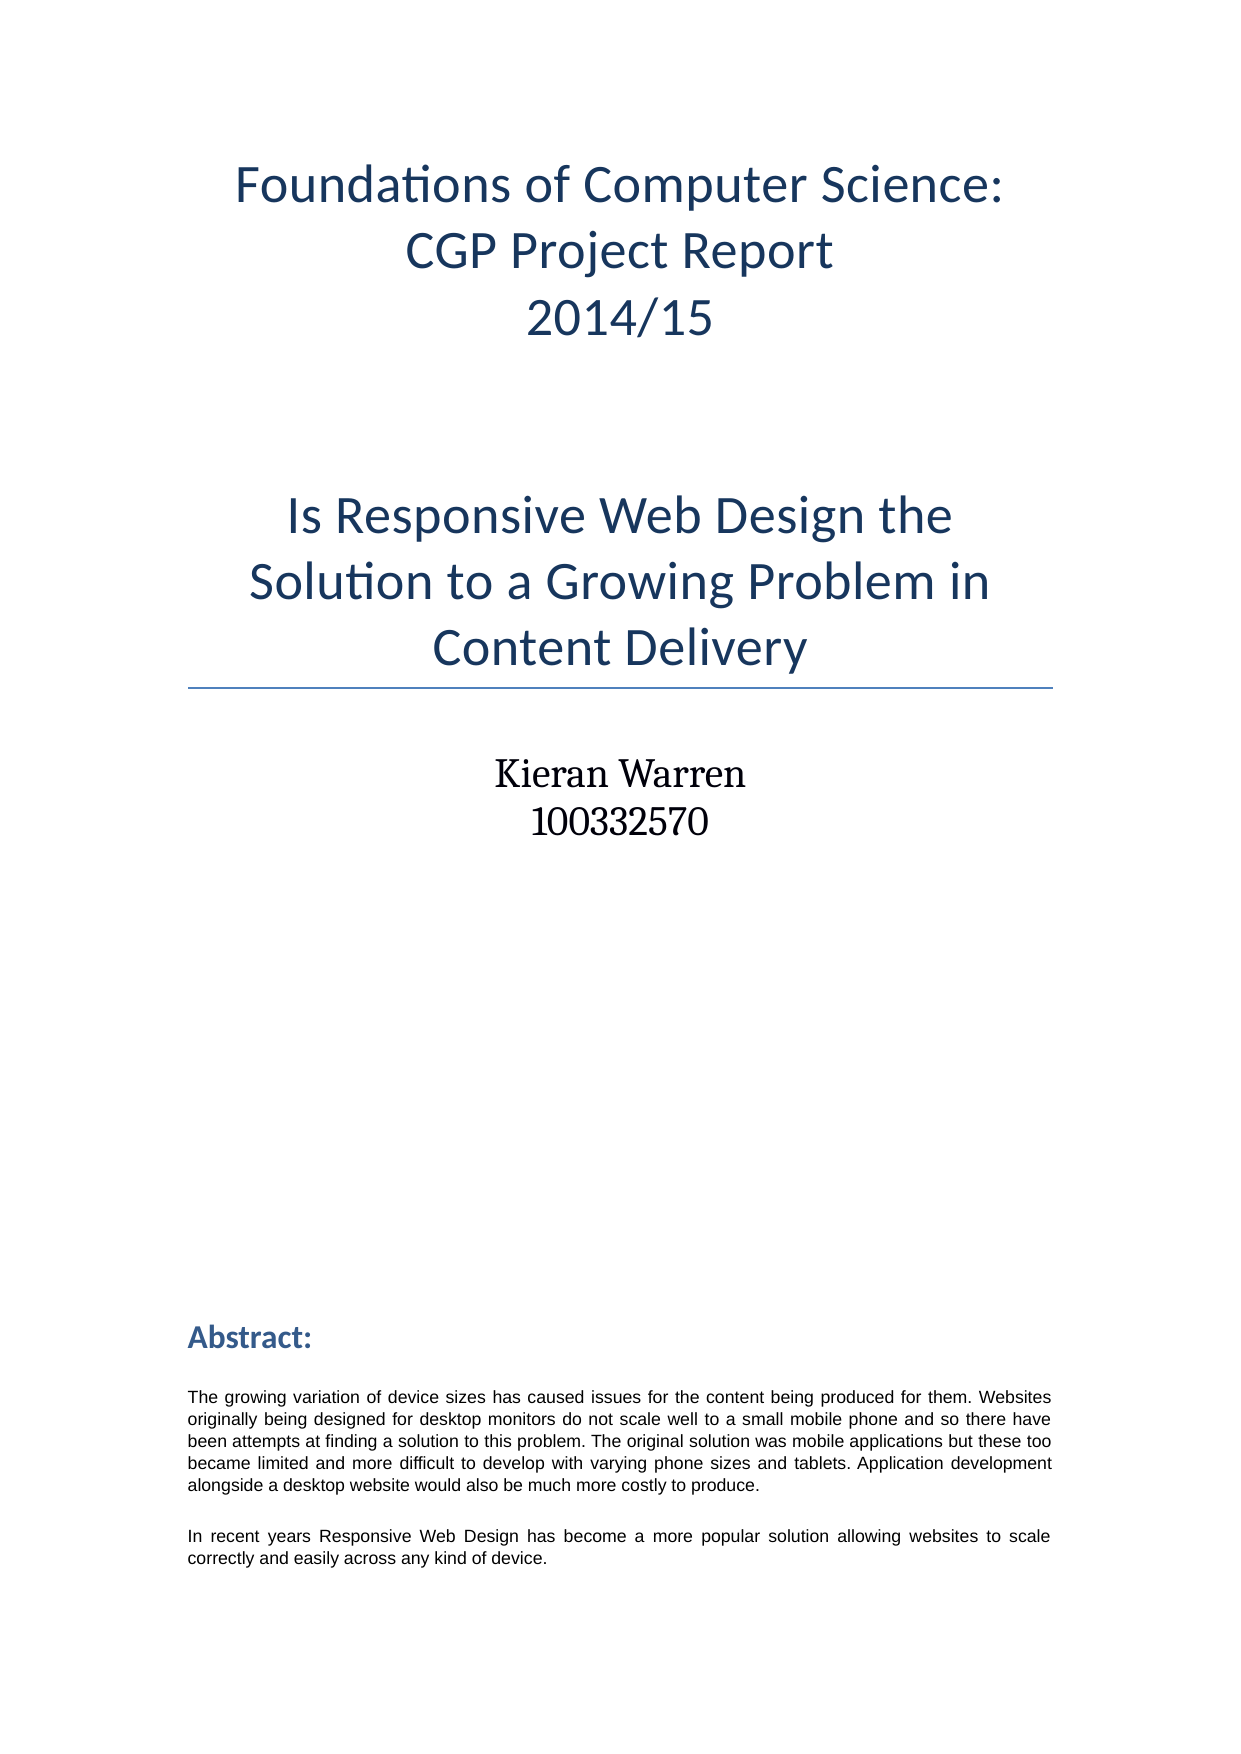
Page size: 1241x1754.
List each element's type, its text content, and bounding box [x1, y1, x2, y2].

title Foundations of Computer Science: [187, 150, 1053, 216]
text In recent years Responsive Web Design has become a more popular solution allowing websites to scale correctly and easily across any kind of device. [187, 1524, 1053, 1568]
text Kieran Warren 100332570 [187, 721, 1053, 845]
title CGP Project Report 2014/15 [187, 216, 1053, 414]
subtitle Abstract: [187, 1316, 1053, 1356]
text The growing variation of device sizes has caused issues for the content being produced for them. Websites originally being designed for desktop monitors do not scale well to a small mobile phone and so there have been attempts at finding a solution to this problem. The original solution was mobile applications but these too became limited and more difficult to develop with varying phone sizes and tablets. Application development alongside a desktop website would also be much more costly to produce. [187, 1386, 1053, 1495]
title Is Responsive Web Design the Solution to a Growing Problem in Content Delivery [187, 481, 1053, 689]
